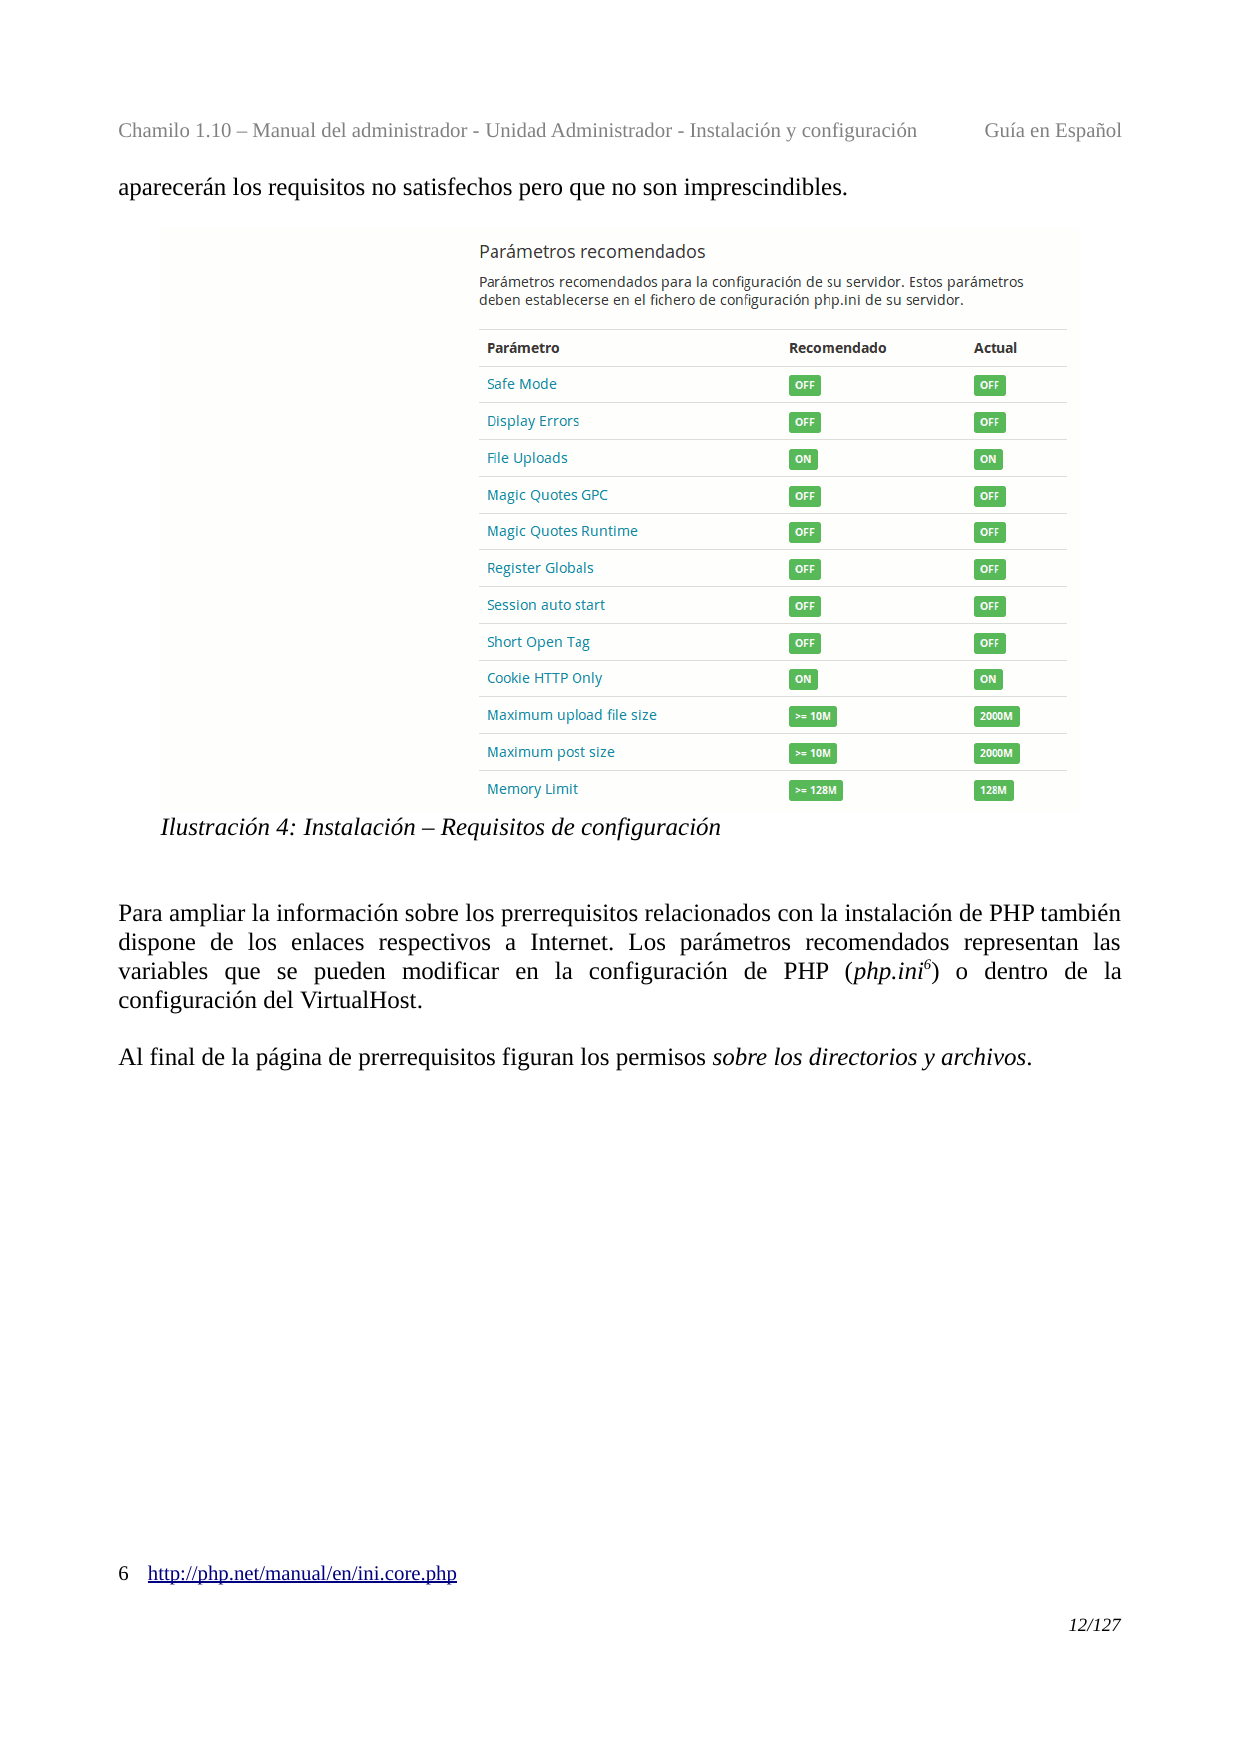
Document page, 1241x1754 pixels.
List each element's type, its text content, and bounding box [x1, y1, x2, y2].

text http://php.net/manual/en/ini.core.php [118, 1561, 1122, 1585]
text Ilustración 4: Instalación – Requisitos de configuración [160, 813, 1080, 841]
text aparecerán los requisitos no satisfechos pero que no son imprescindibles. [118, 172, 1122, 200]
picture [160, 228, 1080, 813]
text Para ampliar la información sobre los prerrequisitos relacionados con la instalación de PHP también dispone de los enlaces respectivos a Internet. Los parámetros recomendados representan las variables que se pueden modificar en la configuración de PHP (php.ini) o dentro de la configuración del VirtualHost. [118, 898, 1122, 1013]
text Al final de la página de prerrequisitos figuran los permisos sobre los directorios y archivos. [118, 1042, 1122, 1071]
